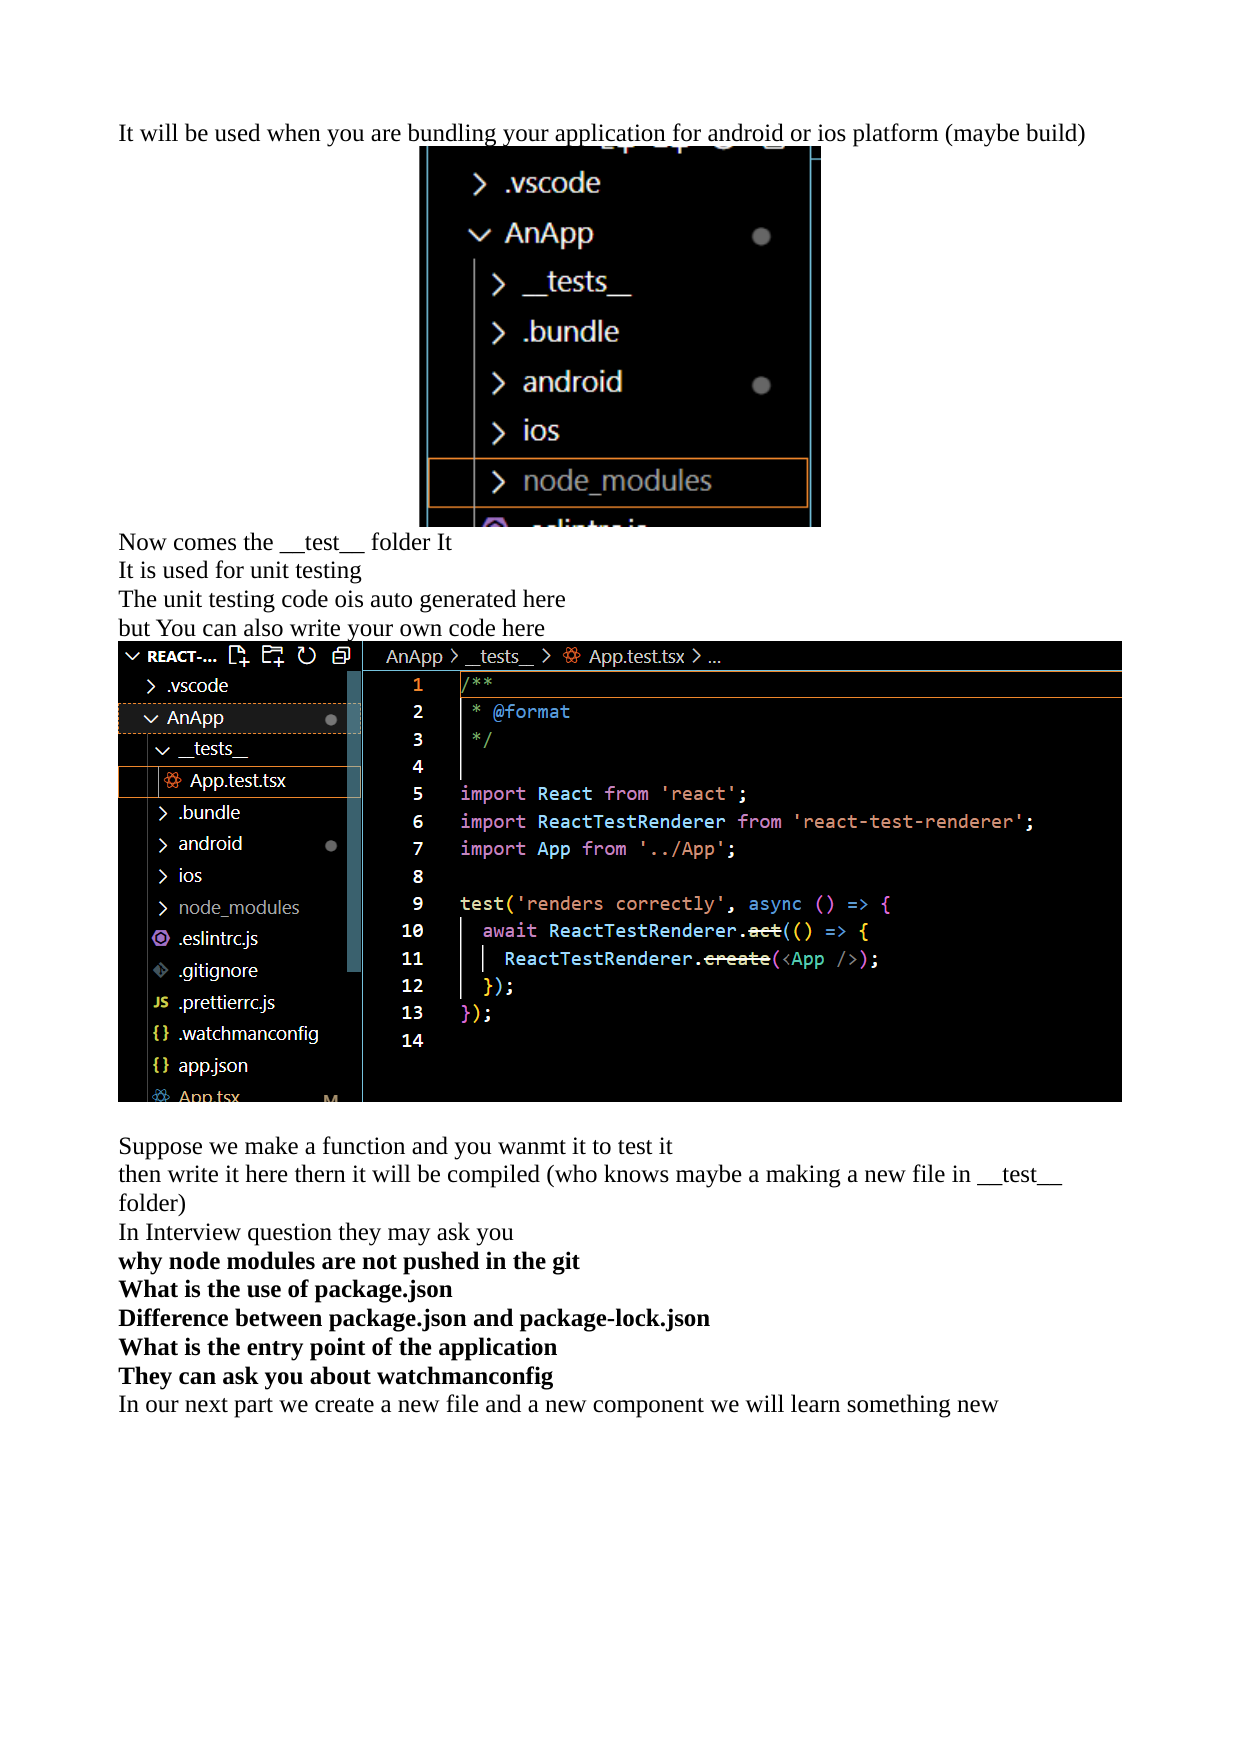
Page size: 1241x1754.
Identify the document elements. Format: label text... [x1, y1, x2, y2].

text In Interview question they may ask you [118, 1217, 1122, 1246]
text Now comes the __test__ folder It [118, 147, 1122, 555]
text It is used for unit testing [118, 555, 1122, 584]
picture [419, 146, 821, 527]
picture [118, 641, 1122, 1102]
text Suppose we make a function and you wanmt it to test it [118, 1131, 1122, 1159]
text Difference between package.json and package-lock.json [118, 1303, 1122, 1332]
text They can ask you about watchmanconfig [118, 1361, 1122, 1389]
text In our next part we create a new file and a new component we will learn something new [118, 1389, 1122, 1418]
text What is the entry point of the application [118, 1332, 1122, 1361]
text It will be used when you are bundling your application for android or ios platform (maybe build) [118, 118, 1122, 147]
text What is the use of package.json [118, 1274, 1122, 1303]
text The unit testing code ois auto generated here [118, 584, 1122, 613]
text then write it here thern it will be compiled (who knows maybe a making a new file in __test__ folder) [118, 1159, 1122, 1217]
text why node modules are not pushed in the git [118, 1246, 1122, 1274]
text but You can also write your own code here [118, 613, 1122, 641]
